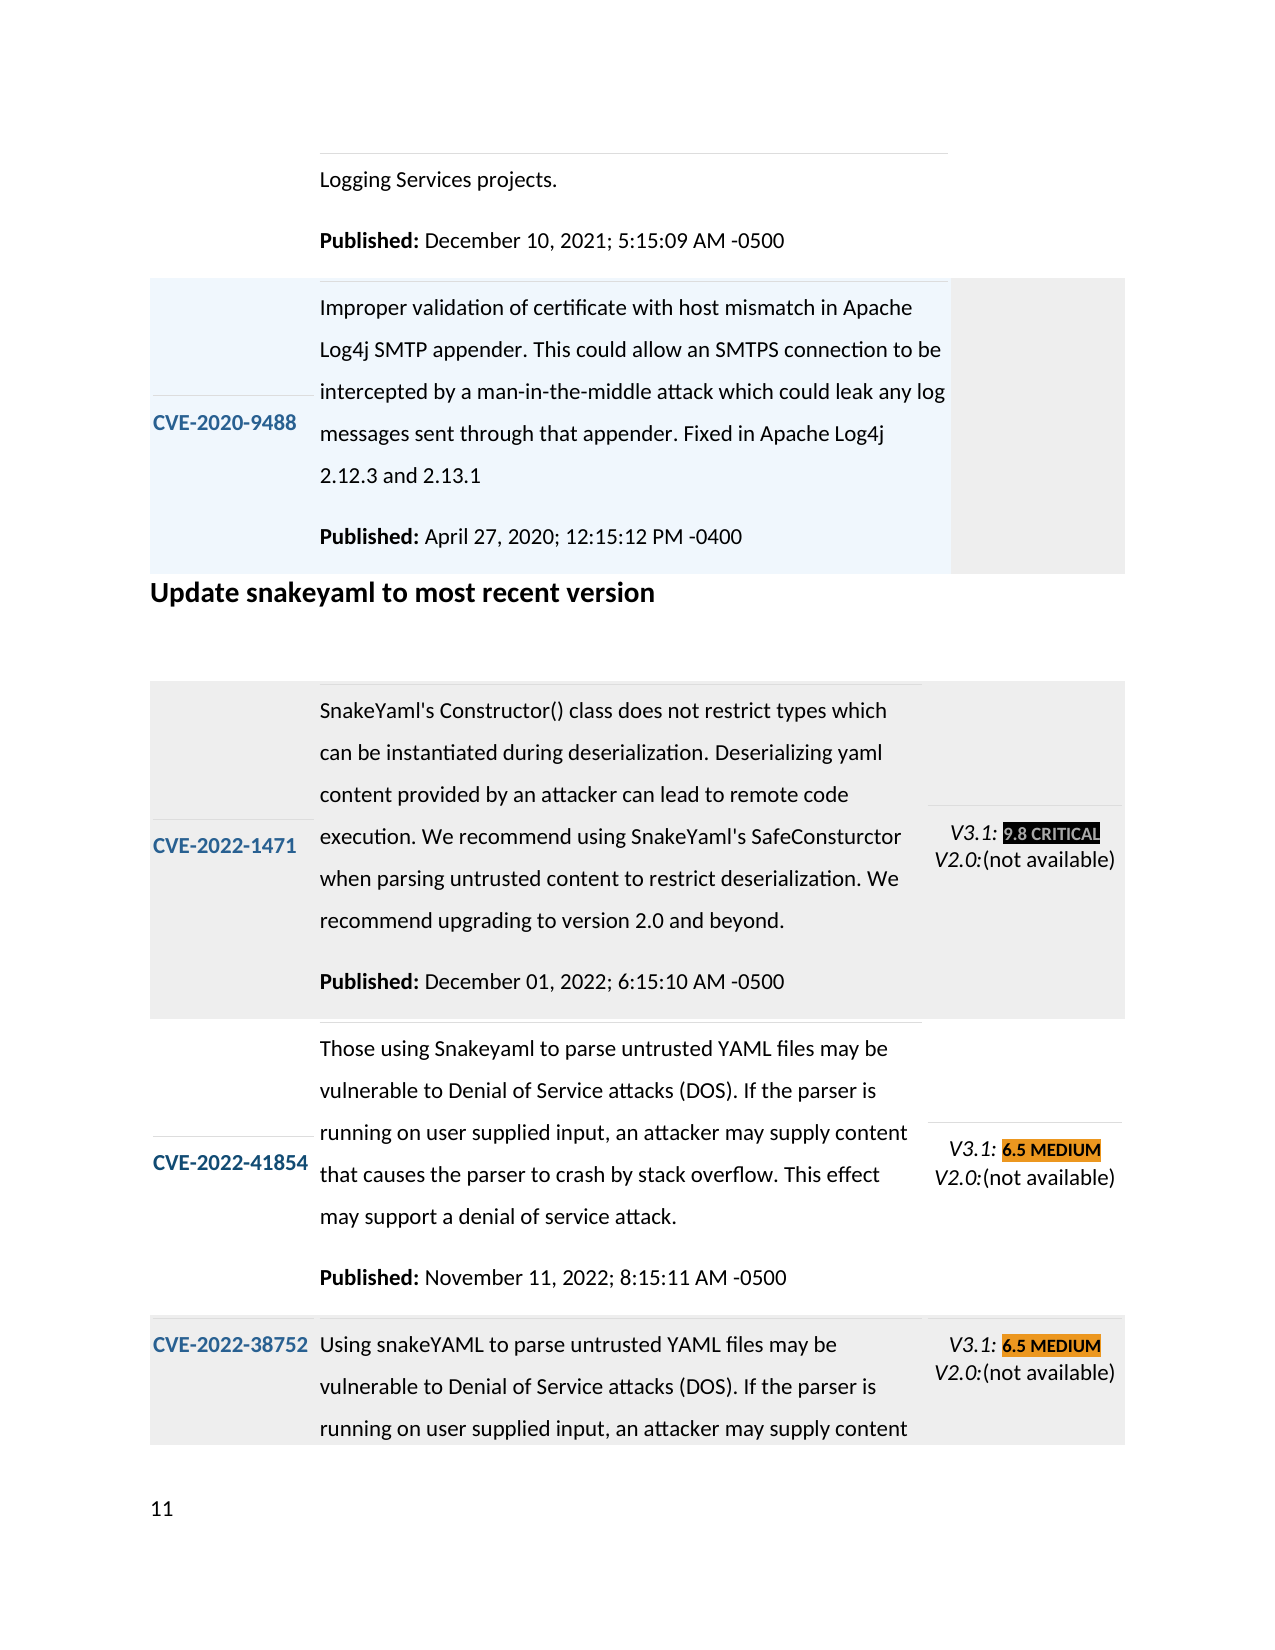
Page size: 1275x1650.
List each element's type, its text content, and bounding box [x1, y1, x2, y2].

table_header SnakeYaml's Constructor() class does not restrict types which can be instantiated during deserialization. Deserializing yaml content provided by an attacker can lead to remote code execution. We recommend using SnakeYaml's SafeConsturctor when parsing untrusted content to restrict deserialization. We recommend upgrading to version 2.0 and beyond. Published: December 01, 2022; 6:15:10 AM -0500 [317, 681, 925, 1019]
table_cell V3.1: 6.5 MEDIUM V2.0:(not available) [925, 1315, 1125, 1445]
table_cell Improper validation of certificate with host mismatch in Apache Log4j SMTP appender. This could allow an SMTPS connection to be intercepted by a man-in-the-middle attack which could leak any log messages sent through that appender. Fixed in Apache Log4j 2.12.3 and 2.13.1 Published: April 27, 2020; 12:15:12 PM -0400 [317, 278, 951, 574]
table_cell CVE-2020-9488 [150, 278, 317, 574]
text Update snakeyaml to most recent version [150, 574, 1125, 609]
table_cell CVE-2022-38752 [150, 1315, 317, 1445]
table_cell CVE-2022-41854 [150, 1019, 317, 1315]
table_cell Using snakeYAML to parse untrusted YAML files may be vulnerable to Denial of Service attacks (DOS). If the parser is running on user supplied input, an attacker may supply content [317, 1315, 925, 1445]
table_cell [951, 150, 1125, 278]
table_header CVE-2022-1471 [150, 681, 317, 1019]
table_cell [951, 278, 1125, 574]
table_header V3.1: 9.8 CRITICAL V2.0:(not available) [925, 681, 1125, 1019]
table_cell V3.1: 6.5 MEDIUM V2.0:(not available) [925, 1019, 1125, 1315]
table_cell Those using Snakeyaml to parse untrusted YAML files may be vulnerable to Denial of Service attacks (DOS). If the parser is running on user supplied input, an attacker may supply content that causes the parser to crash by stack overflow. This effect may support a denial of service attack. Published: November 11, 2022; 8:15:11 AM -0500 [317, 1019, 925, 1315]
table_cell [150, 150, 317, 278]
table_cell Logging Services projects. Published: December 10, 2021; 5:15:09 AM -0500 [317, 150, 951, 278]
